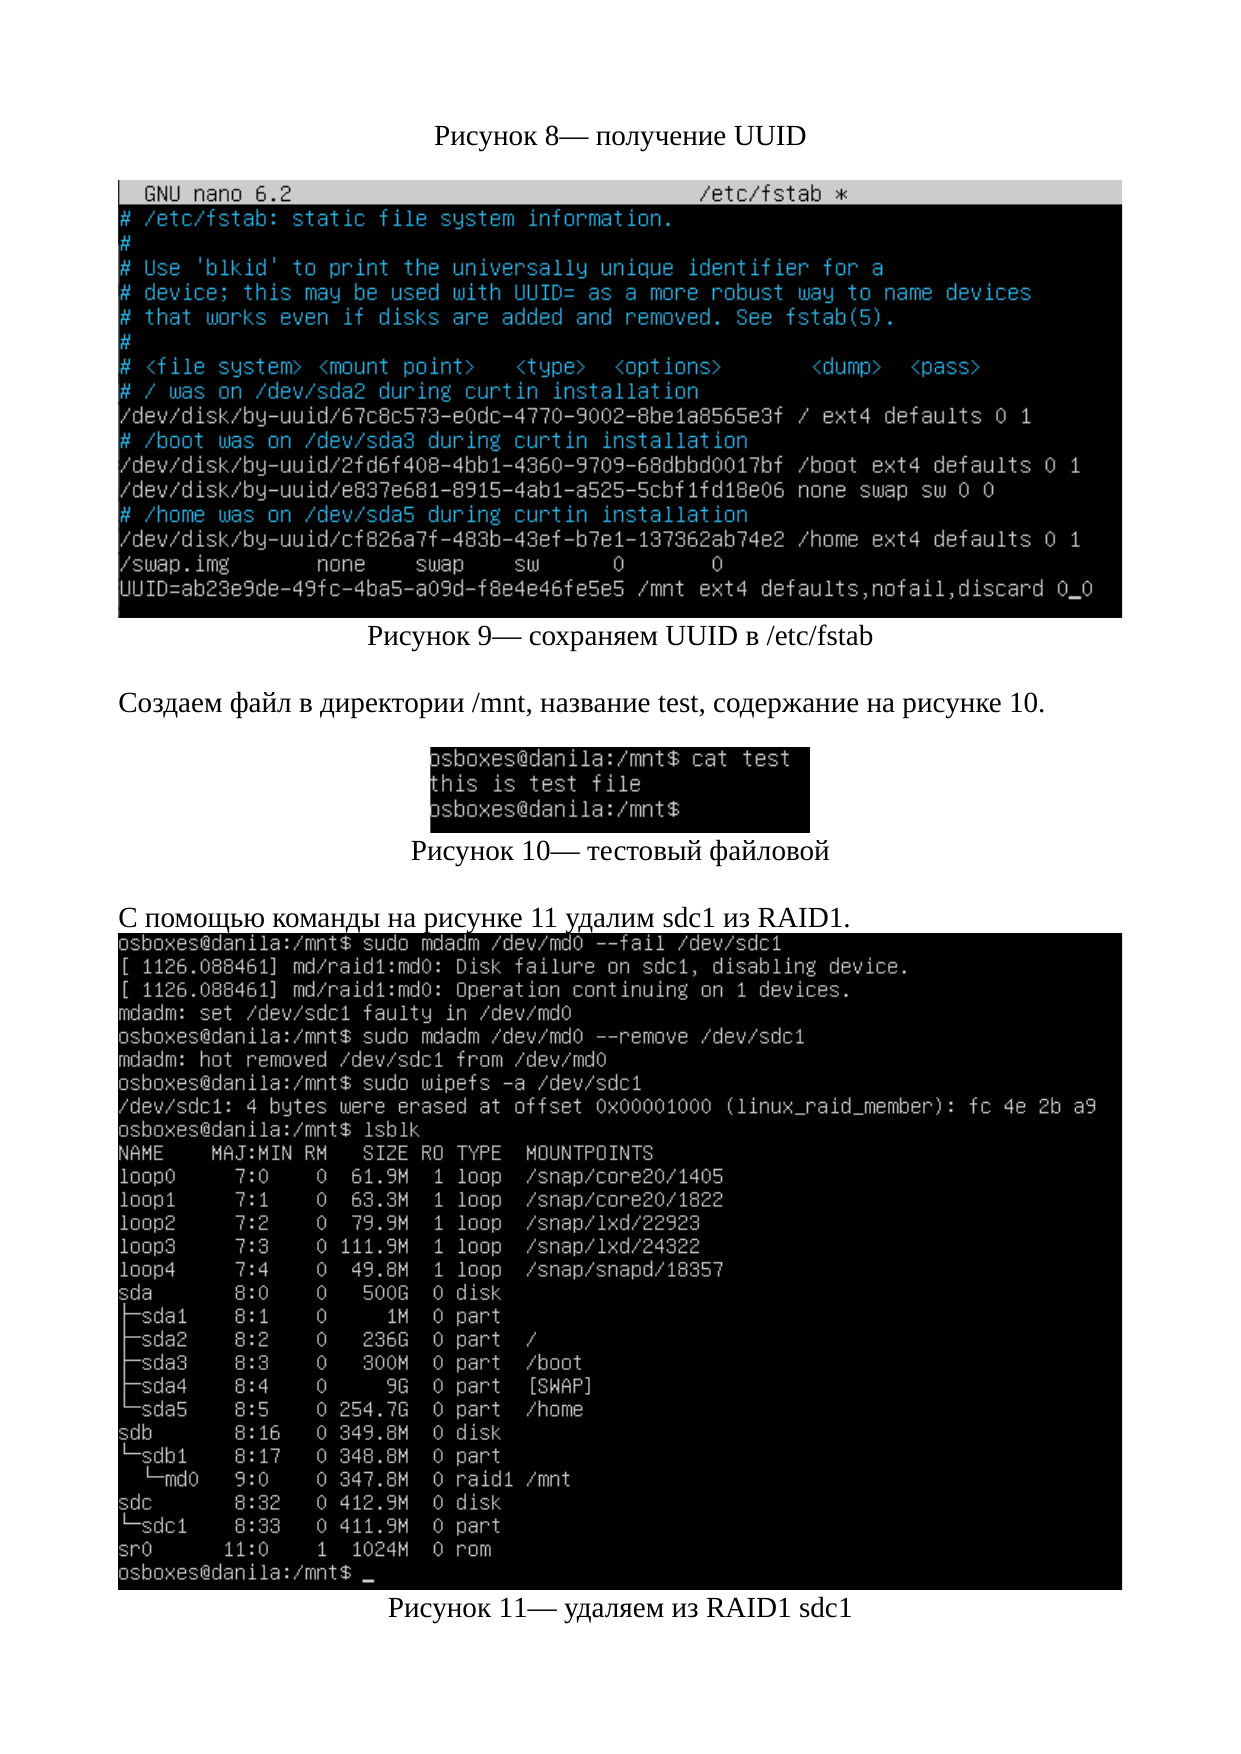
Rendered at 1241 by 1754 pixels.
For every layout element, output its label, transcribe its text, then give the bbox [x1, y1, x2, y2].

picture [430, 747, 810, 833]
text Рисунок 11— удаляем из RAID1 sdc1 [118, 1590, 1122, 1623]
text Создаем файл в директории /mnt, название test, содержание на рисунке 10. [118, 685, 1122, 718]
text С помощью команды на рисунке 11 удалим sdc1 из RAID1. [118, 900, 1122, 933]
picture [118, 180, 1123, 618]
text Рисунок 10— тестовый файловой [118, 833, 1122, 867]
picture [118, 933, 1123, 1590]
text Рисунок 9— сохраняем UUID в /etc/fstab [118, 618, 1122, 651]
text Рисунок 8— получение UUID [118, 118, 1122, 152]
